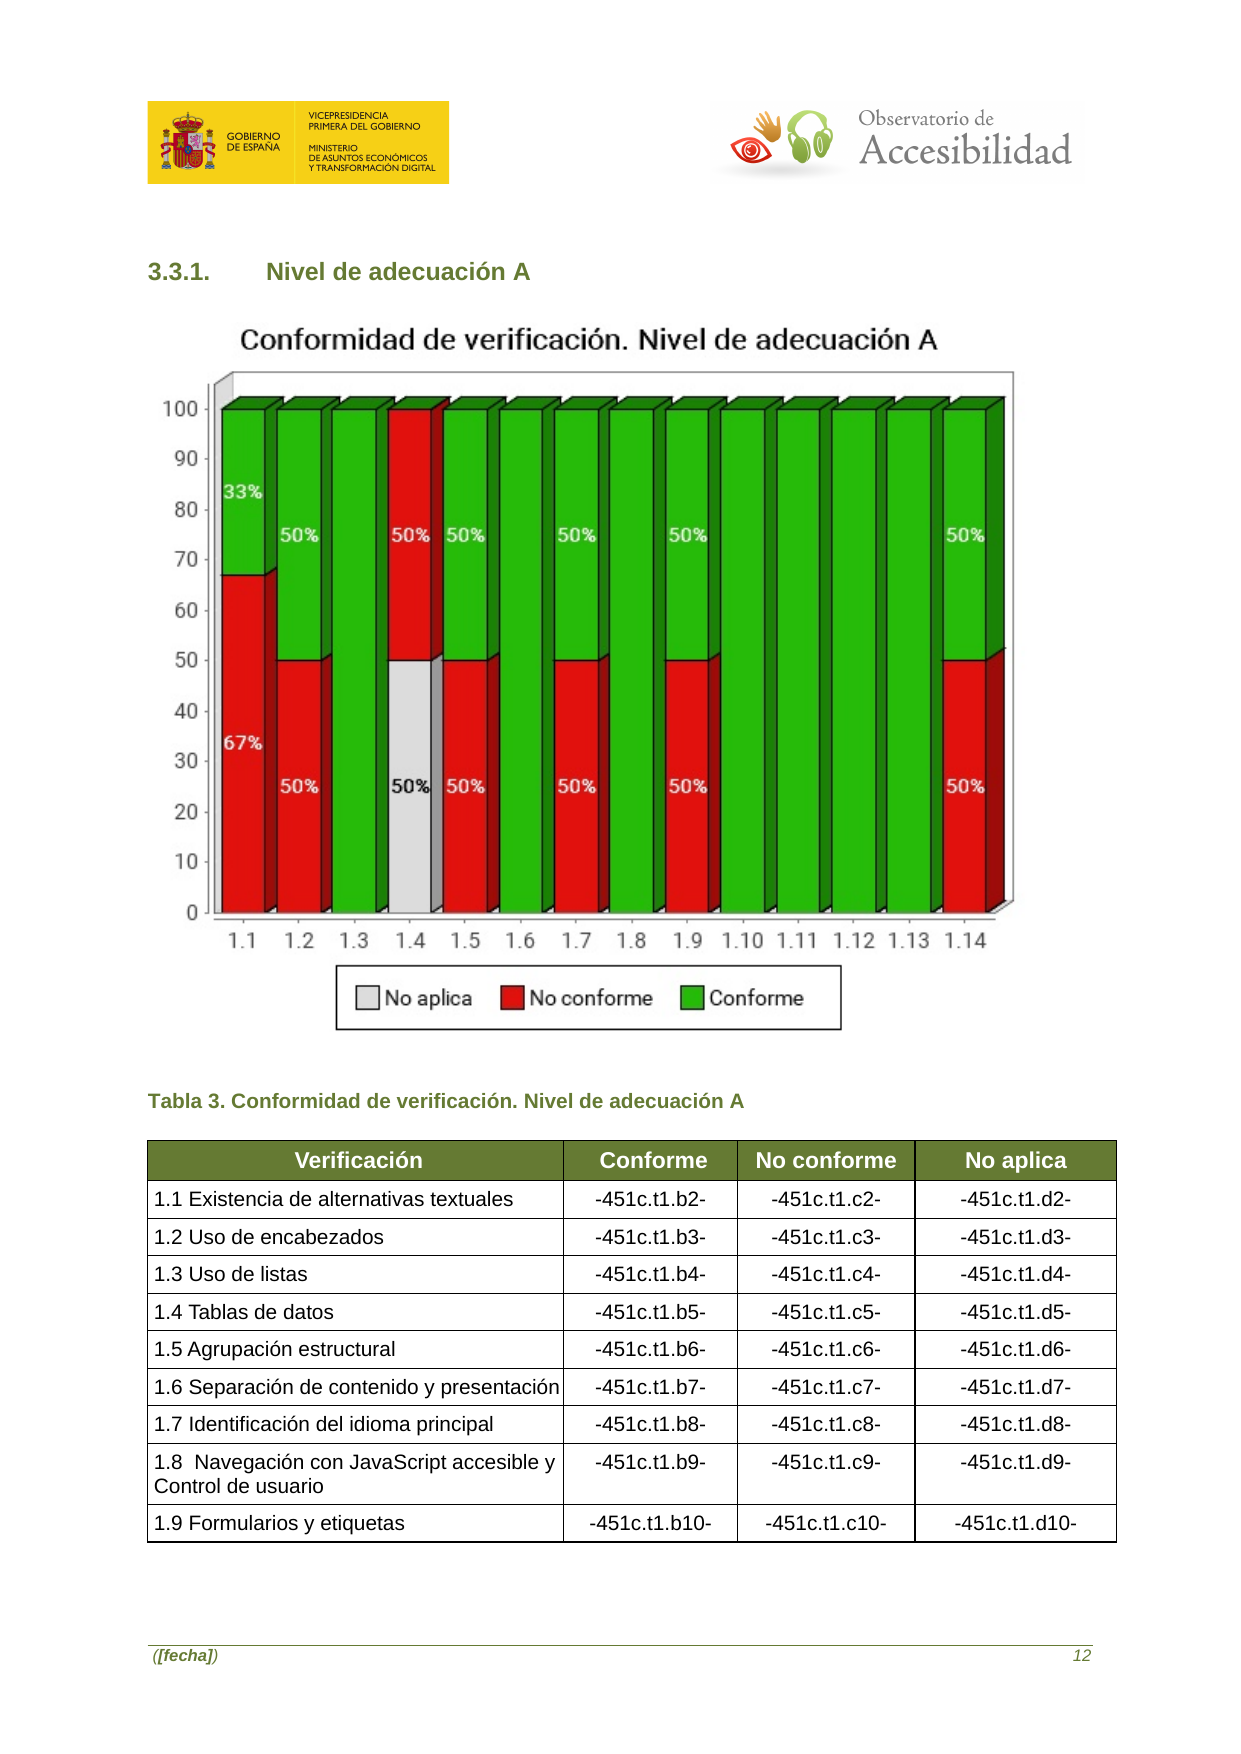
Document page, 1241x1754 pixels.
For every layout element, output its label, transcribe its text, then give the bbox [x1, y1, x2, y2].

table_cell -451c.t1.d7- [916, 1369, 1116, 1405]
table_header Conforme [564, 1141, 737, 1180]
table_cell 1.9 Formularios y etiquetas [148, 1505, 563, 1541]
subtitle Nivel de adecuación A [148, 257, 1092, 286]
table_cell 1.5 Agrupación estructural [148, 1331, 563, 1367]
table_cell -451c.t1.b9- [564, 1444, 737, 1504]
picture [710, 101, 1086, 184]
table_cell -451c.t1.d3- [916, 1219, 1116, 1255]
table_cell -451c.t1.c10- [738, 1505, 914, 1541]
table_cell -451c.t1.c8- [738, 1406, 914, 1442]
table_cell -451c.t1.d5- [916, 1294, 1116, 1330]
table_cell -451c.t1.d2- [916, 1181, 1116, 1217]
table_cell 1.3 Uso de listas [148, 1256, 563, 1292]
table_header Verificación [148, 1141, 563, 1180]
table_cell -451c.t1.b3- [564, 1219, 737, 1255]
text Tabla 3. Conformidad de verificación. Nivel de adecuación A [148, 1089, 1092, 1113]
table_cell 1.4 Tablas de datos [148, 1294, 563, 1330]
table_cell -451c.t1.c6- [738, 1331, 914, 1367]
table_cell -451c.t1.d10- [916, 1505, 1116, 1541]
table_cell -451c.t1.b7- [564, 1369, 737, 1405]
table_header No conforme [738, 1141, 914, 1180]
table_cell -451c.t1.b8- [564, 1406, 737, 1442]
table_cell -451c.t1.d4- [916, 1256, 1116, 1292]
table_cell -451c.t1.d6- [916, 1331, 1116, 1367]
table_cell -451c.t1.c2- [738, 1181, 914, 1217]
table_cell 1.2 Uso de encabezados [148, 1219, 563, 1255]
table_cell -451c.t1.b10- [564, 1505, 737, 1541]
table_cell -451c.t1.b2- [564, 1181, 737, 1217]
table_cell -451c.t1.b6- [564, 1331, 737, 1367]
table_cell -451c.t1.c4- [738, 1256, 914, 1292]
table_cell 1.1 Existencia de alternativas textuales [148, 1181, 563, 1217]
table_cell 1.6 Separación de contenido y presentación [148, 1369, 563, 1405]
picture [147, 101, 450, 184]
table_cell -451c.t1.c5- [738, 1294, 914, 1330]
table_cell -451c.t1.c7- [738, 1369, 914, 1405]
table_cell 1.7 Identificación del idioma principal [148, 1406, 563, 1442]
table_cell -451c.t1.c9- [738, 1444, 914, 1504]
table_cell -451c.t1.b5- [564, 1294, 737, 1330]
table_cell -451c.t1.c3- [738, 1219, 914, 1255]
table_header No aplica [916, 1141, 1116, 1180]
table_cell -451c.t1.b4- [564, 1256, 737, 1292]
table_cell -451c.t1.d9- [916, 1444, 1116, 1504]
picture [147, 322, 1031, 1032]
table_cell 1.8 Navegación con JavaScript accesible y Control de usuario [148, 1444, 563, 1504]
table_cell -451c.t1.d8- [916, 1406, 1116, 1442]
